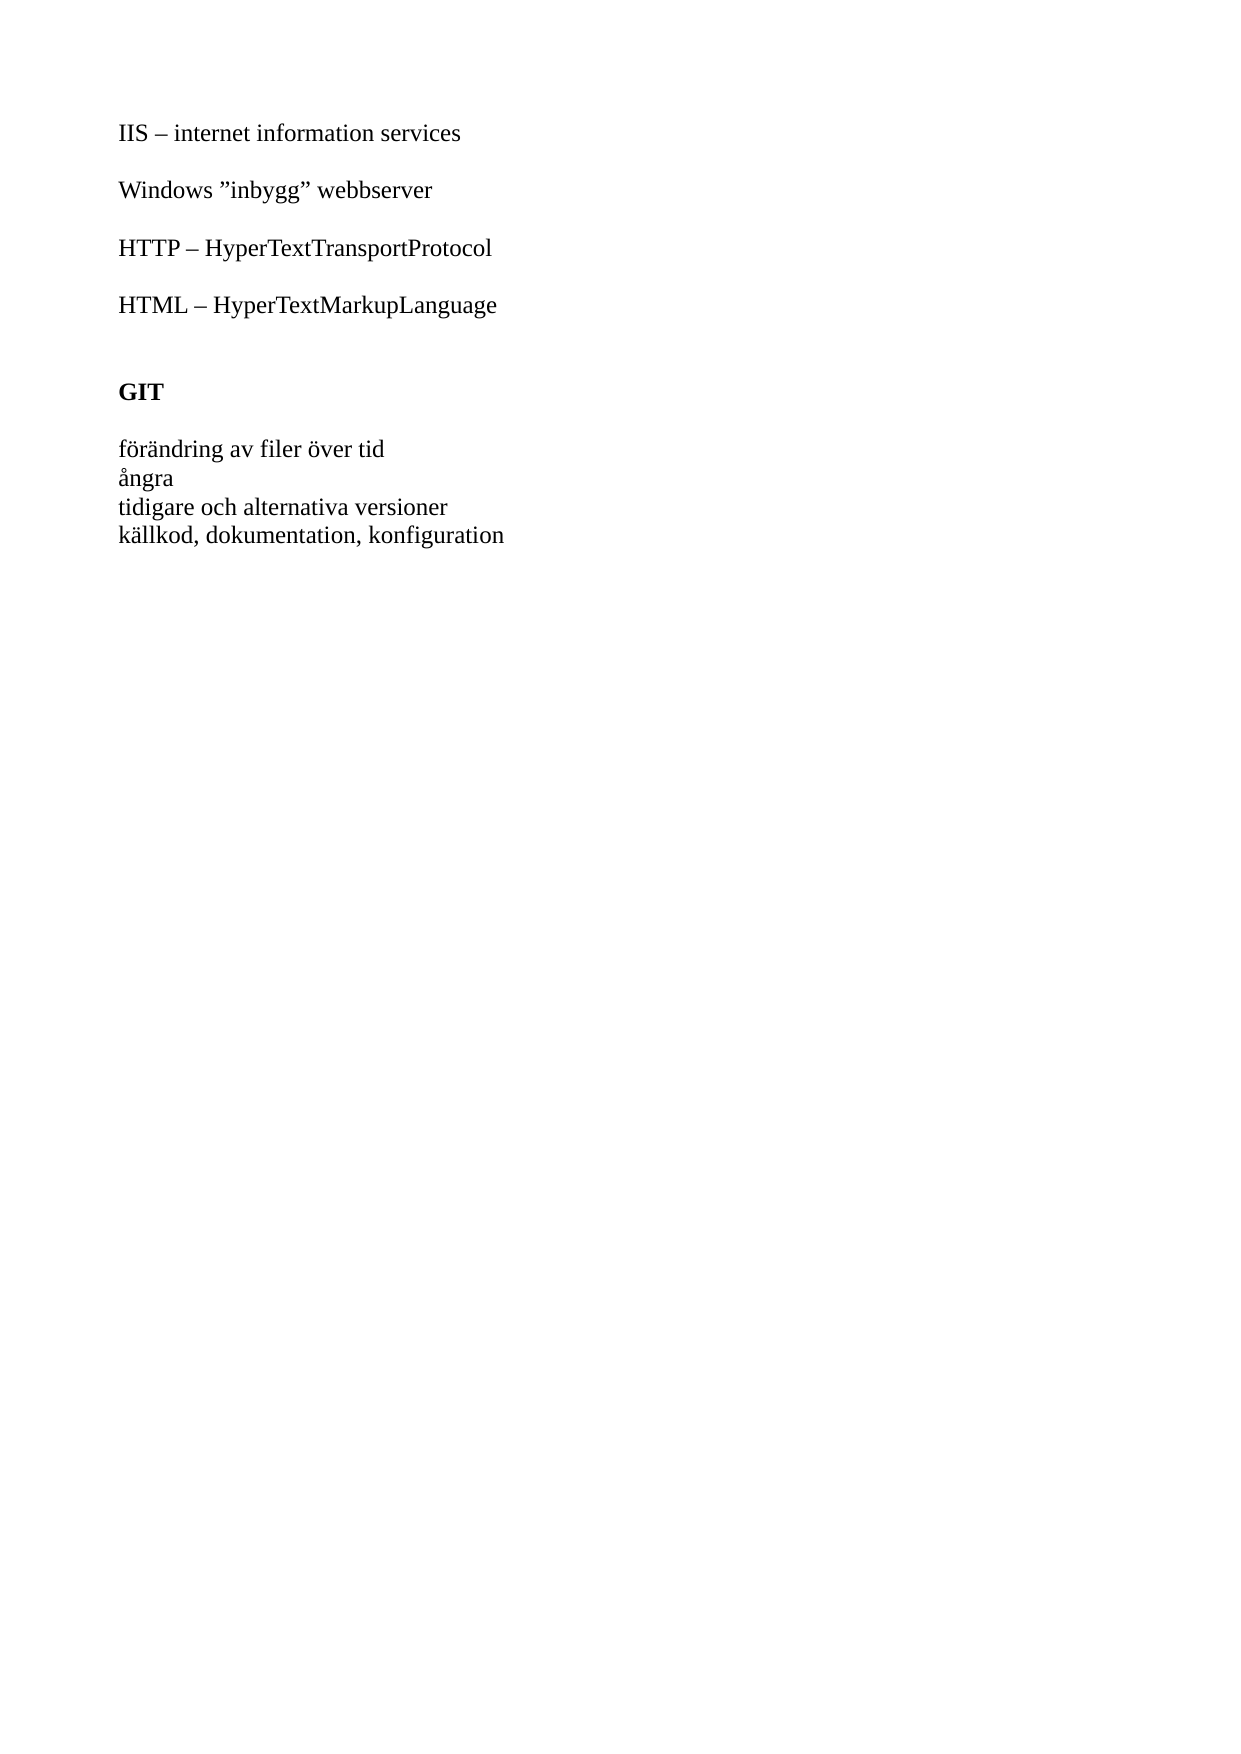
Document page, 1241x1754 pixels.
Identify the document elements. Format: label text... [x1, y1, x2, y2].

text förändring av filer över tid [118, 434, 1122, 463]
text tidigare och alternativa versioner [118, 492, 1122, 521]
text GIT [118, 377, 1122, 406]
text HTML – HyperTextMarkupLanguage [118, 291, 1122, 319]
text källkod, dokumentation, konfiguration [118, 521, 1122, 549]
text Windows ”inbygg” webbserver [118, 176, 1122, 204]
text ångra [118, 463, 1122, 492]
text HTTP – HyperTextTransportProtocol [118, 233, 1122, 262]
text IIS – internet information services [118, 118, 1122, 147]
